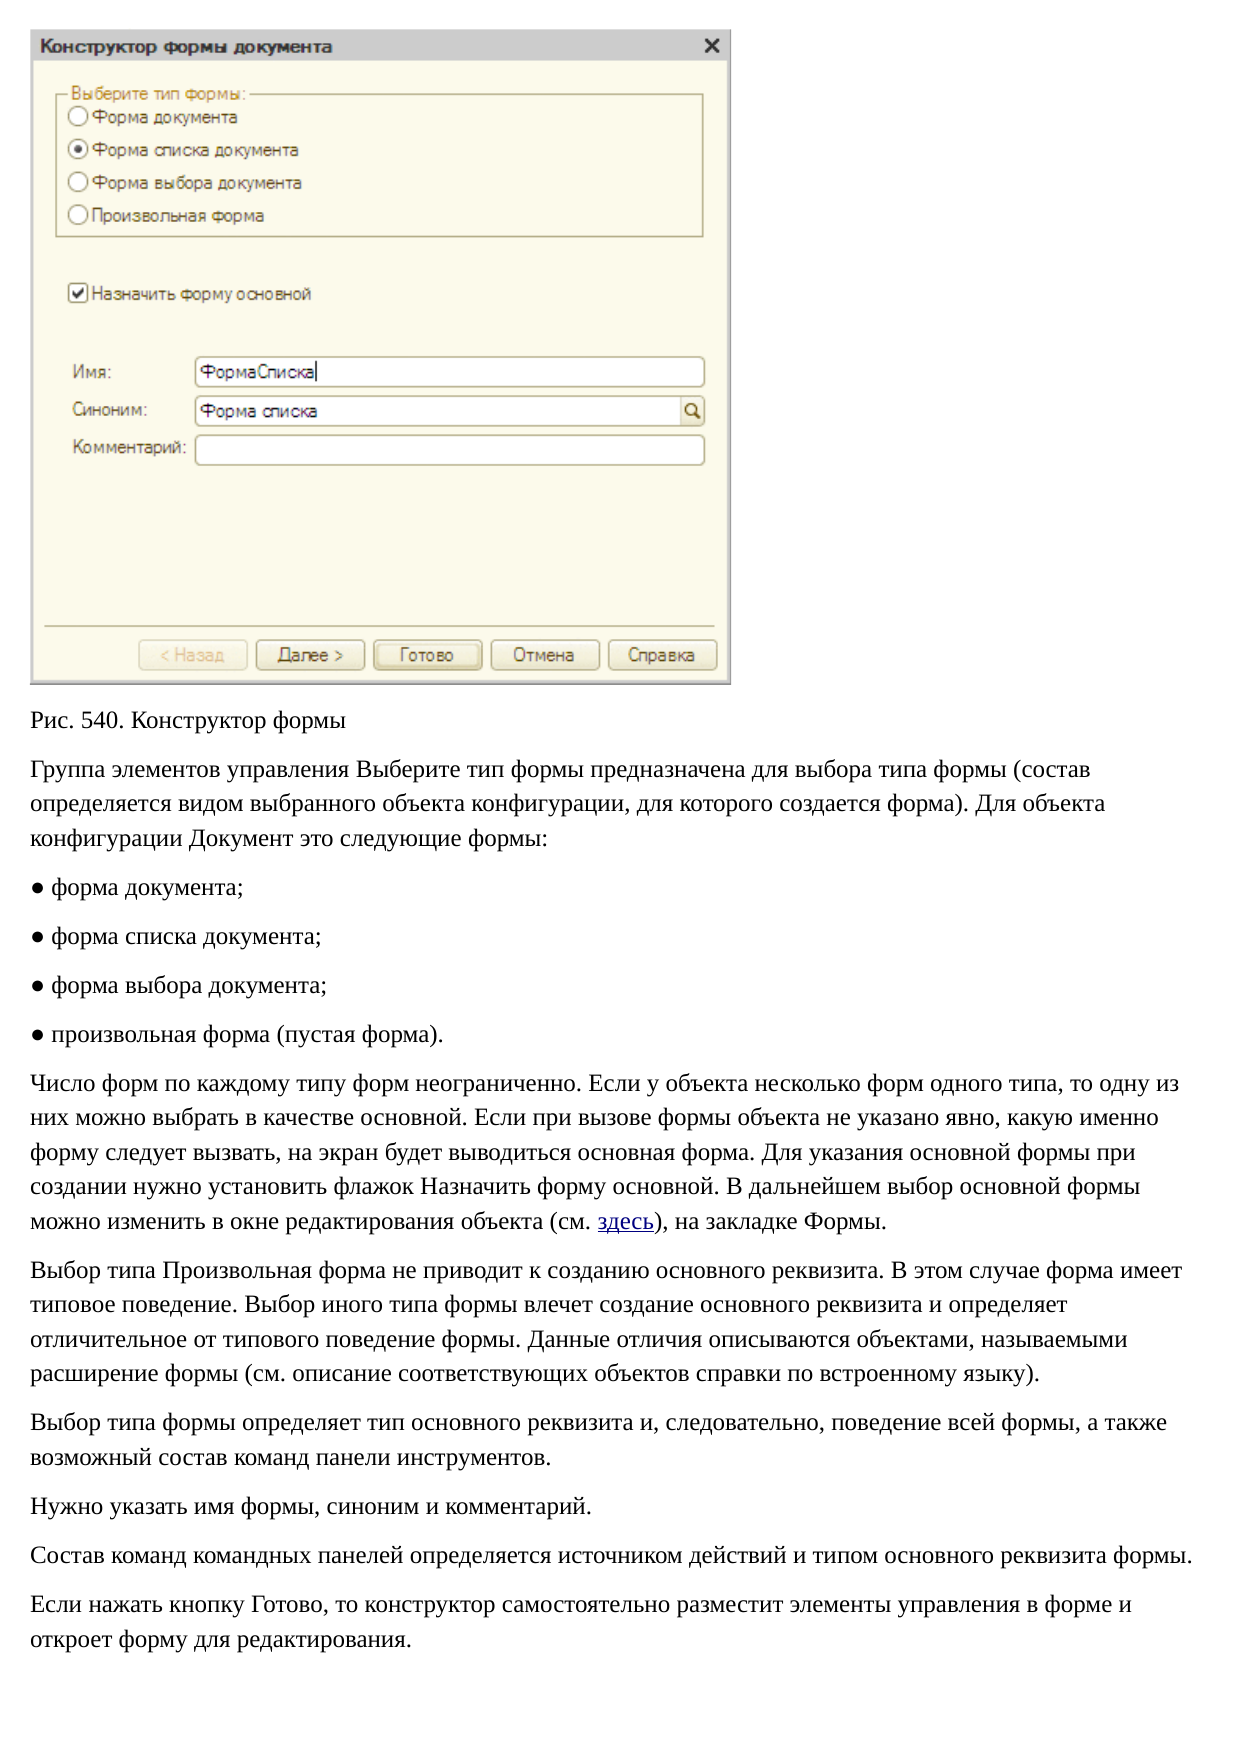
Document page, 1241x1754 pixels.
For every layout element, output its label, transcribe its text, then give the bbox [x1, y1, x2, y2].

text Число форм по каждому типу форм неограниченно. Если у объекта несколько форм одного типа, то одну из них можно выбрать в качестве основной. Если при вызове формы объекта не указано явно, какую именно форму следует вызвать, на экран будет выводиться основная форма. Для указания основной формы при создании нужно установить флажок Назначить форму основной. В дальнейшем выбор основной формы можно изменить в окне редактирования объекта (см. здесь), на закладке Формы. [30, 1068, 1211, 1235]
text Если нажать кнопку Готово, то конструктор самостоятельно разместит элементы управления в форме и откроет форму для редактирования. [30, 1589, 1211, 1652]
text Выбор типа формы определяет тип основного реквизита и, следовательно, поведение всей формы, а также возможный состав команд панели инструментов. [30, 1407, 1211, 1471]
text Рис. 540. Конструктор формы [30, 705, 1211, 733]
text ● форма выбора документа; [30, 970, 1211, 999]
picture [29, 28, 732, 685]
text ● произвольная форма (пустая форма). [30, 1019, 1211, 1048]
text Состав команд командных панелей определяется источником действий и типом основного реквизита формы. [30, 1540, 1211, 1569]
text Выбор типа Произвольная форма не приводит к созданию основного реквизита. В этом случае форма имеет типовое поведение. Выбор иного типа формы влечет создание основного реквизита и определяет отличительное от типового поведение формы. Данные отличия описываются объектами, называемыми расширение формы (см. описание соответствующих объектов справки по встроенному языку). [30, 1255, 1211, 1387]
text ● форма списка документа; [30, 921, 1211, 949]
text Группа элементов управления Выберите тип формы предназначена для выбора типа формы (состав определяется видом выбранного объекта конфигурации, для которого создается форма). Для объекта конфигурации Документ это следующие формы: [30, 754, 1211, 851]
text ● форма документа; [30, 872, 1211, 901]
text Нужно указать имя формы, синоним и комментарий. [30, 1491, 1211, 1520]
